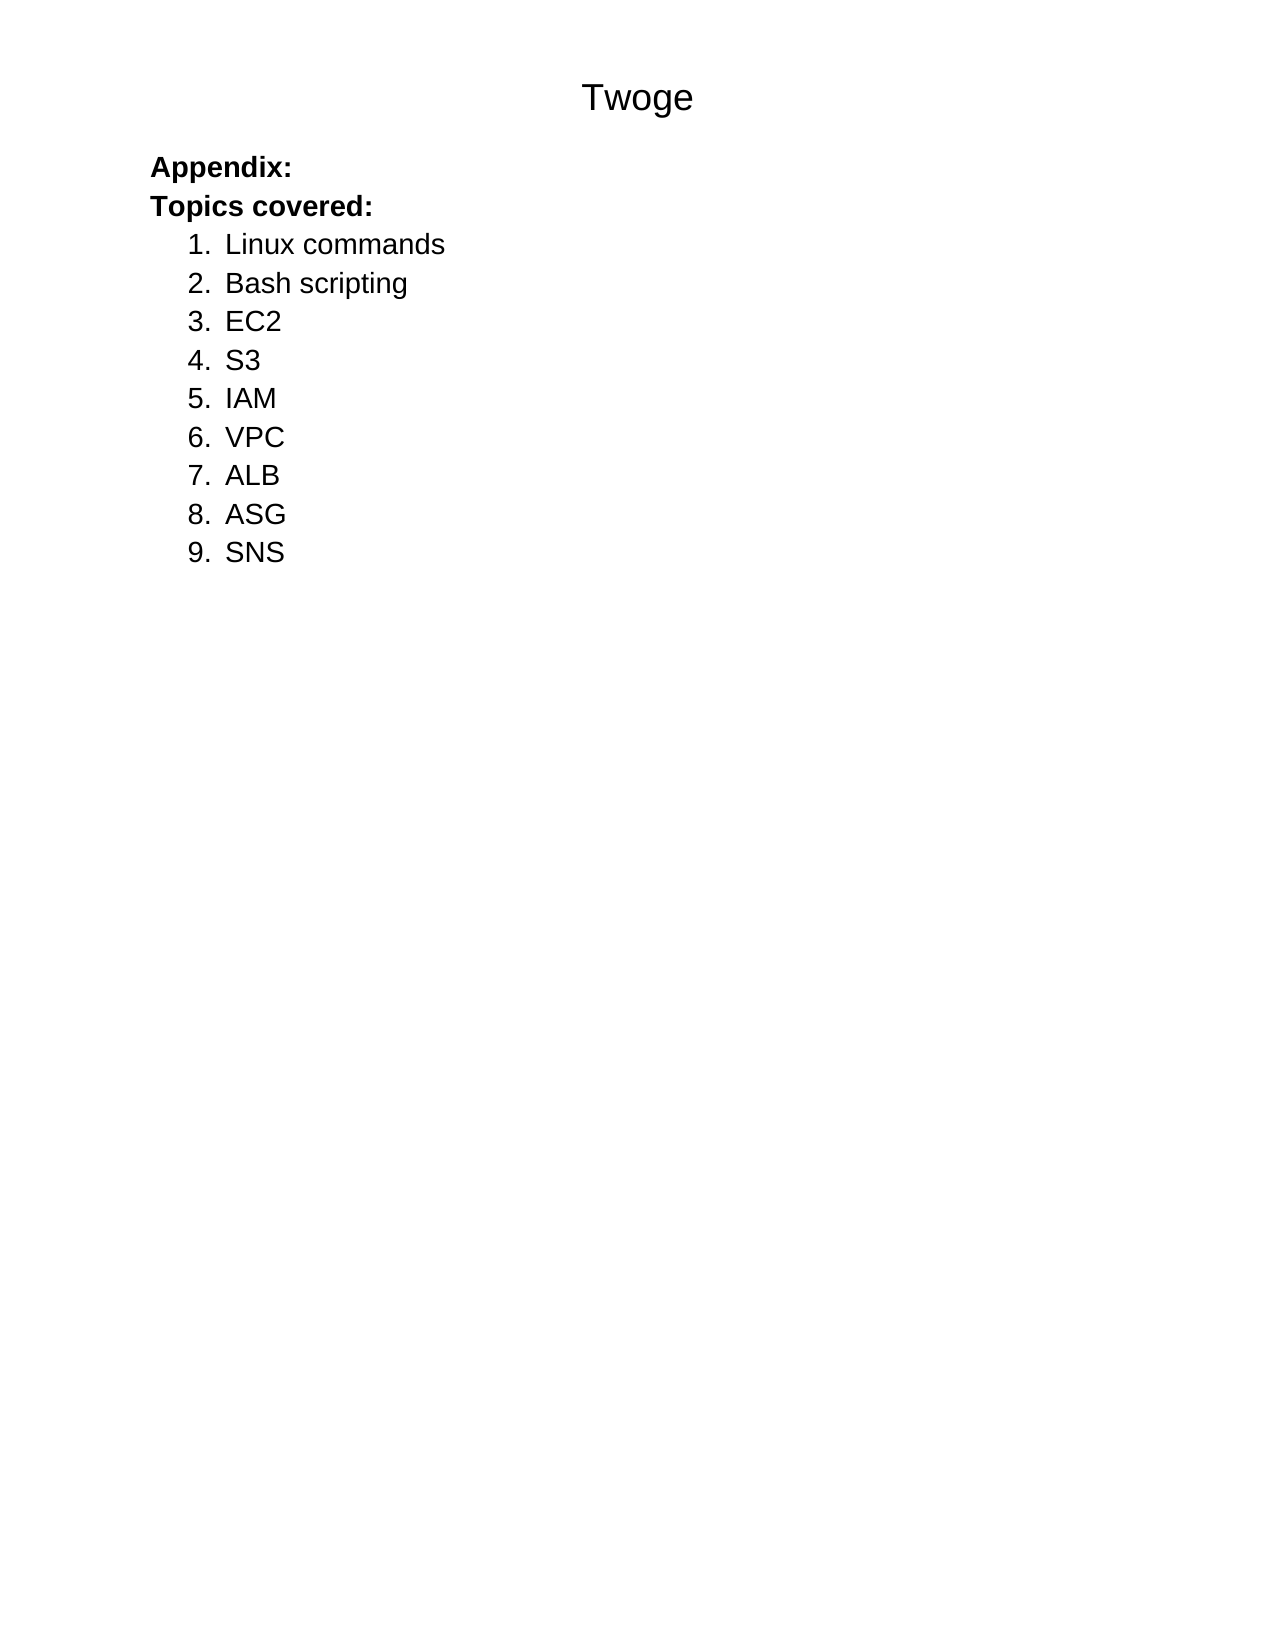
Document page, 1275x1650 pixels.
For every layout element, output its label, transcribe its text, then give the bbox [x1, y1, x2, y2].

list VPC [187, 420, 1125, 453]
text Topics covered: [150, 188, 1125, 222]
list IAM [187, 381, 1125, 415]
list EC2 [187, 304, 1125, 338]
list Bash scripting [187, 266, 1125, 299]
list ASG [187, 497, 1125, 530]
list ALB [187, 458, 1125, 492]
text Appendix: [150, 150, 1125, 183]
list S3 [187, 343, 1125, 376]
list Linux commands [187, 227, 1125, 261]
list SNS [187, 535, 1125, 569]
